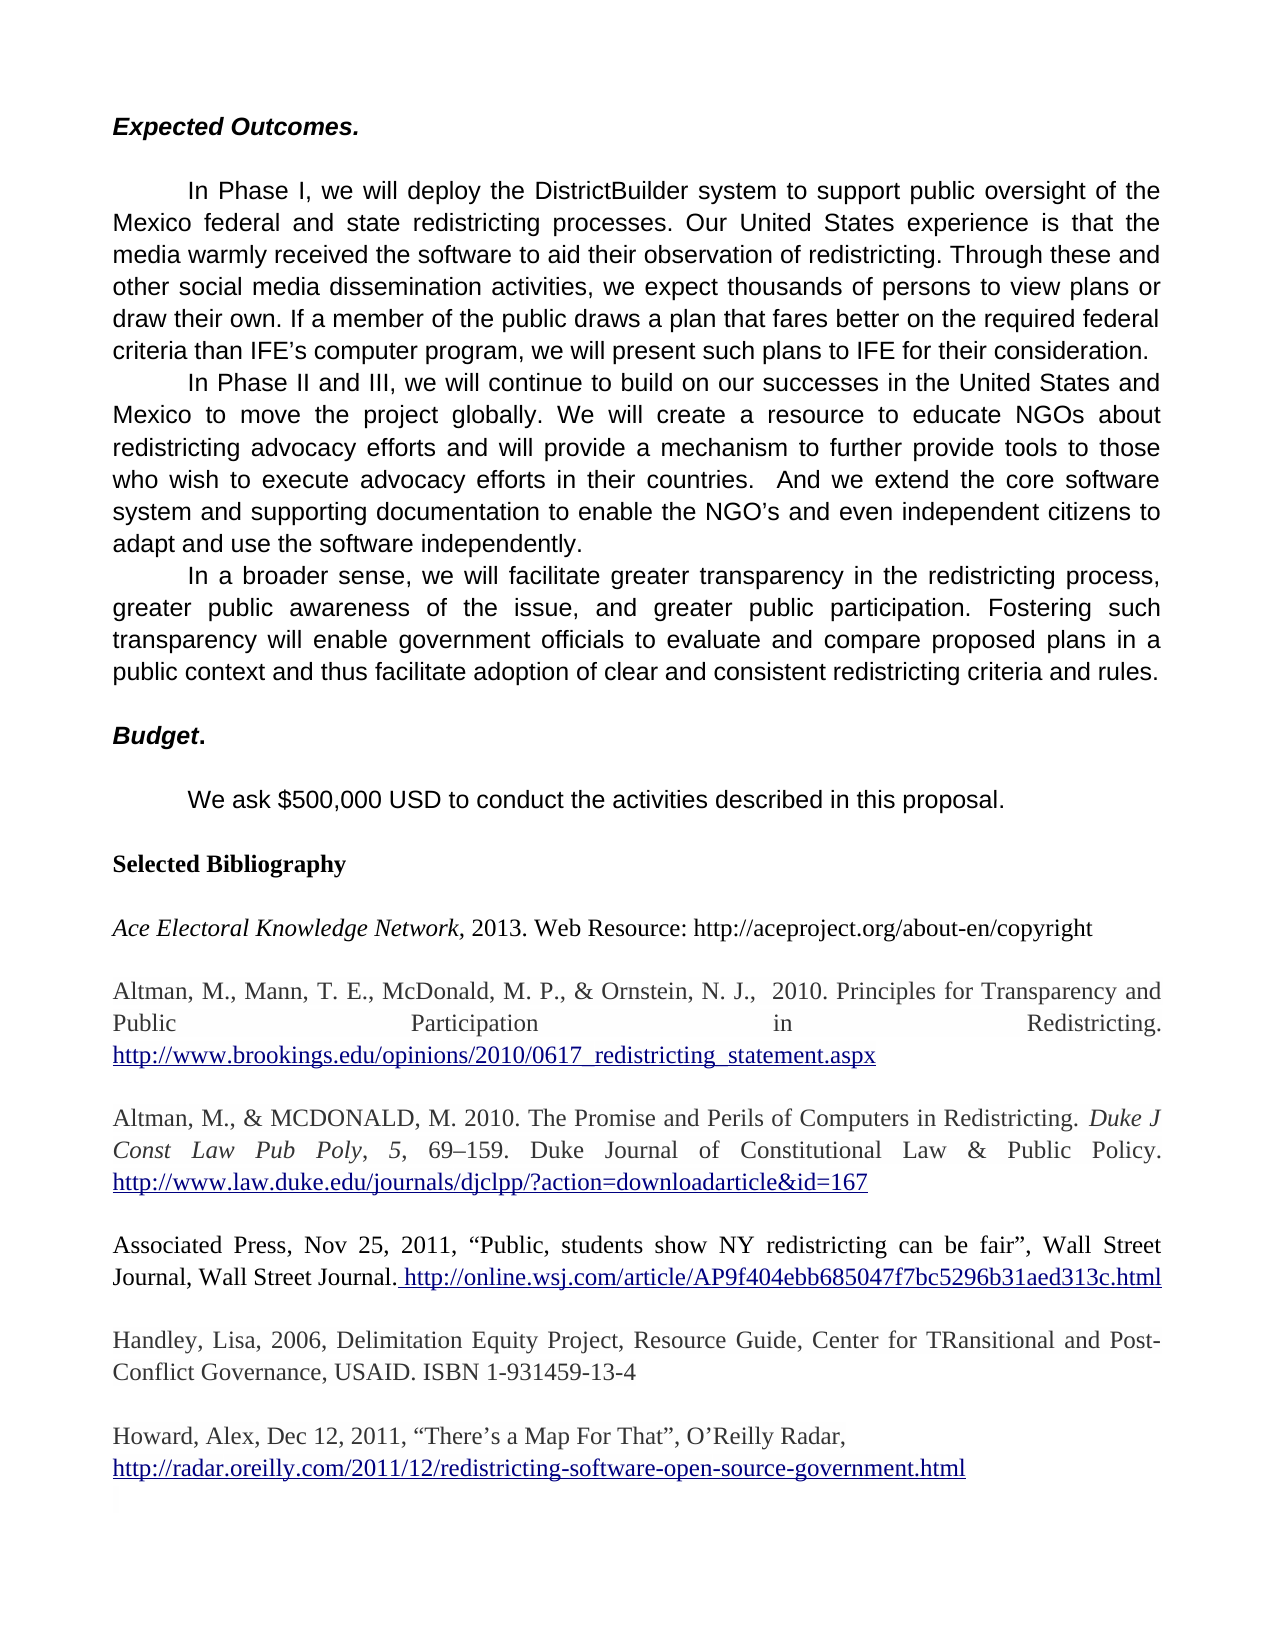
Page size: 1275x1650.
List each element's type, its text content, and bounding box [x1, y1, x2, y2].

text In a broader sense, we will facilitate greater transparency in the redistricting process, greater public awareness of the issue, and greater public participation. Fostering such transparency will enable government officials to evaluate and compare proposed plans in a public context and thus facilitate adoption of clear and consistent redistricting criteria and rules. [112, 562, 1162, 686]
text Altman, M., Mann, T. E., McDonald, M. P., & Ornstein, N. J., 2010. Principles for Transparency and Public Participation in Redistricting. http://www.brookings.edu/opinions/2010/0617_redistricting_statement.aspx [112, 977, 1162, 1068]
text Handley, Lisa, 2006, Delimitation Equity Project, Resource Guide, Center for TRansitional and Post-Conflict Governance, USAID. ISBN 1-931459-13-4 [112, 1327, 1162, 1386]
text Howard, Alex, Dec 12, 2011, “There’s a Map For That”, O’Reilly Radar, [112, 1422, 1162, 1450]
text In Phase II and III, we will continue to build on our successes in the United States and Mexico to move the project globally. We will create a resource to educate NGOs about redistricting advocacy efforts and will provide a mechanism to further provide tools to those who wish to execute advocacy efforts in their countries. And we extend the core software system and supporting documentation to enable the NGO’s and even independent citizens to adapt and use the software independently. [112, 369, 1162, 557]
text Ace Electoral Knowledge Network, 2013. Web Resource: http://aceproject.org/about-en/copyright [112, 914, 1162, 941]
text http://radar.oreilly.com/2011/12/redistricting-software-open-source-government.html [112, 1454, 1162, 1481]
text We ask $500,000 USD to conduct the activities described in this proposal. [112, 786, 1162, 814]
text Budget. [112, 722, 1162, 750]
text Selected Bibliography [112, 850, 1162, 878]
text Associated Press, Nov 25, 2011, “Public, students show NY redistricting can be fair”, Wall Street Journal, Wall Street Journal. http://online.wsj.com/article/AP9f404ebb685047f7bc5296b31aed313c.html [112, 1231, 1162, 1291]
text In Phase I, we will deploy the DistrictBuilder system to support public oversight of the Mexico federal and state redistricting processes. Our United States experience is that the media warmly received the software to aid their observation of redistricting. Through these and other social media dissemination activities, we expect thousands of persons to view plans or draw their own. If a member of the public draws a plan that fares better on the required federal criteria than IFE’s computer program, we will present such plans to IFE for their consideration. [112, 177, 1162, 365]
text Expected Outcomes. [112, 112, 1162, 140]
text Altman, M., & MCDONALD, M. 2010. The Promise and Perils of Computers in Redistricting. Duke J Const Law Pub Poly, 5, 69–159. Duke Journal of Constitutional Law & Public Policy. http://www.law.duke.edu/journals/djclpp/?action=downloadarticle&id=167 [112, 1104, 1162, 1196]
